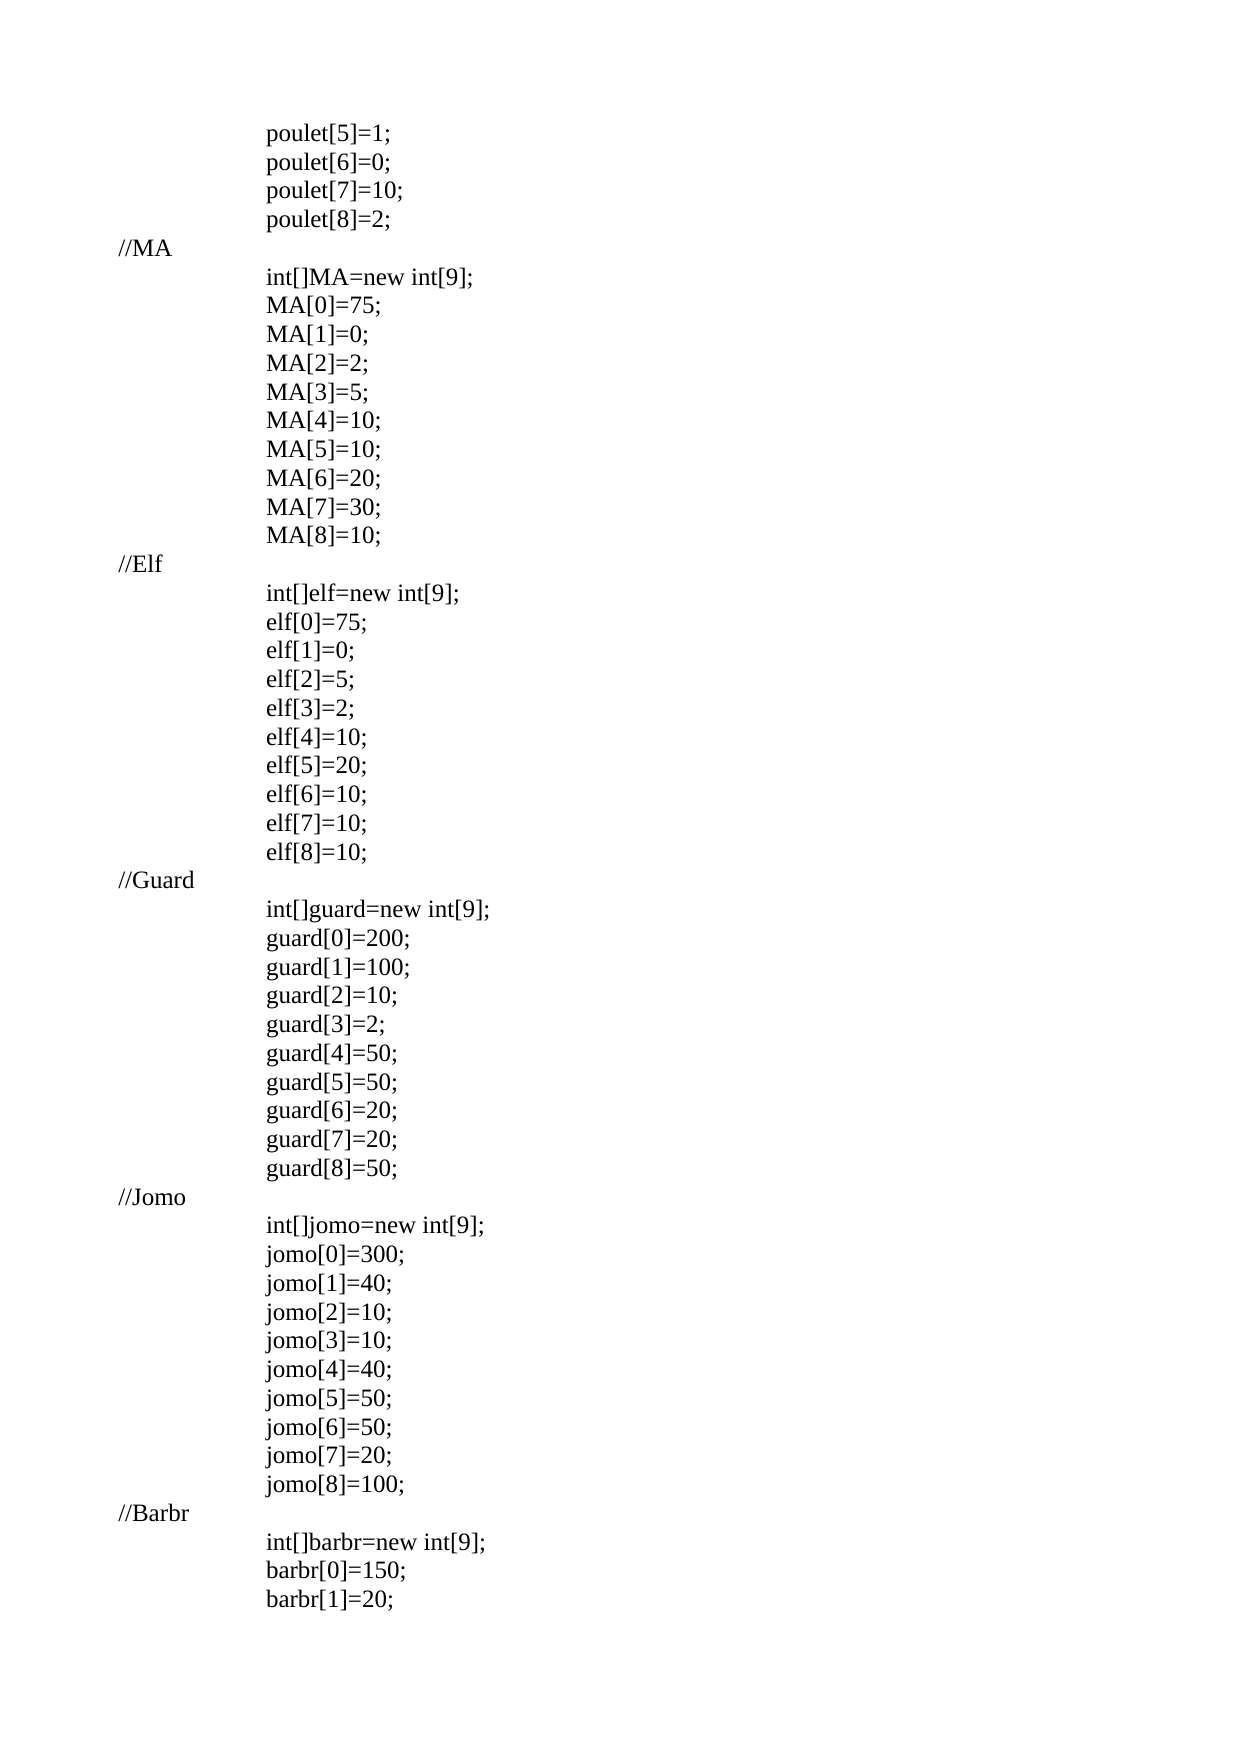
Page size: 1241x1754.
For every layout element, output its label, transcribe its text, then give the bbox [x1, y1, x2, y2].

text elf[5]=20; [118, 751, 1122, 779]
text poulet[6]=0; [118, 147, 1122, 176]
text jomo[8]=100; [118, 1469, 1122, 1498]
text guard[3]=2; [118, 1009, 1122, 1038]
text guard[1]=100; [118, 952, 1122, 981]
text guard[4]=50; [118, 1038, 1122, 1067]
text int[]jomo=new int[9]; [118, 1211, 1122, 1239]
text jomo[7]=20; [118, 1441, 1122, 1469]
text jomo[5]=50; [118, 1383, 1122, 1412]
text MA[0]=75; [118, 291, 1122, 319]
text guard[5]=50; [118, 1067, 1122, 1096]
text elf[1]=0; [118, 636, 1122, 664]
text MA[7]=30; [118, 492, 1122, 521]
text jomo[1]=40; [118, 1268, 1122, 1297]
text //Elf [118, 549, 1122, 578]
text jomo[6]=50; [118, 1412, 1122, 1441]
text elf[0]=75; [118, 607, 1122, 636]
text guard[7]=20; [118, 1124, 1122, 1153]
text int[]guard=new int[9]; [118, 894, 1122, 923]
text barbr[0]=150; [118, 1556, 1122, 1584]
text elf[6]=10; [118, 779, 1122, 808]
text MA[3]=5; [118, 377, 1122, 406]
text //Guard [118, 866, 1122, 894]
text guard[6]=20; [118, 1096, 1122, 1124]
text MA[6]=20; [118, 463, 1122, 492]
text elf[4]=10; [118, 722, 1122, 751]
text elf[8]=10; [118, 837, 1122, 866]
text //MA [118, 233, 1122, 262]
text MA[8]=10; [118, 521, 1122, 549]
text MA[1]=0; [118, 319, 1122, 348]
text guard[8]=50; [118, 1153, 1122, 1182]
text barbr[1]=20; [118, 1584, 1122, 1613]
text //Jomo [118, 1182, 1122, 1211]
text guard[2]=10; [118, 981, 1122, 1009]
text int[]elf=new int[9]; [118, 578, 1122, 607]
text elf[2]=5; [118, 664, 1122, 693]
text jomo[0]=300; [118, 1239, 1122, 1268]
text poulet[7]=10; [118, 176, 1122, 204]
text guard[0]=200; [118, 923, 1122, 952]
text elf[7]=10; [118, 808, 1122, 837]
text MA[5]=10; [118, 434, 1122, 463]
text MA[2]=2; [118, 348, 1122, 377]
text int[]barbr=new int[9]; [118, 1527, 1122, 1556]
text poulet[5]=1; [118, 118, 1122, 147]
text MA[4]=10; [118, 406, 1122, 434]
text jomo[3]=10; [118, 1326, 1122, 1354]
text //Barbr [118, 1498, 1122, 1527]
text int[]MA=new int[9]; [118, 262, 1122, 291]
text elf[3]=2; [118, 693, 1122, 722]
text jomo[2]=10; [118, 1297, 1122, 1326]
text jomo[4]=40; [118, 1354, 1122, 1383]
text poulet[8]=2; [118, 204, 1122, 233]
